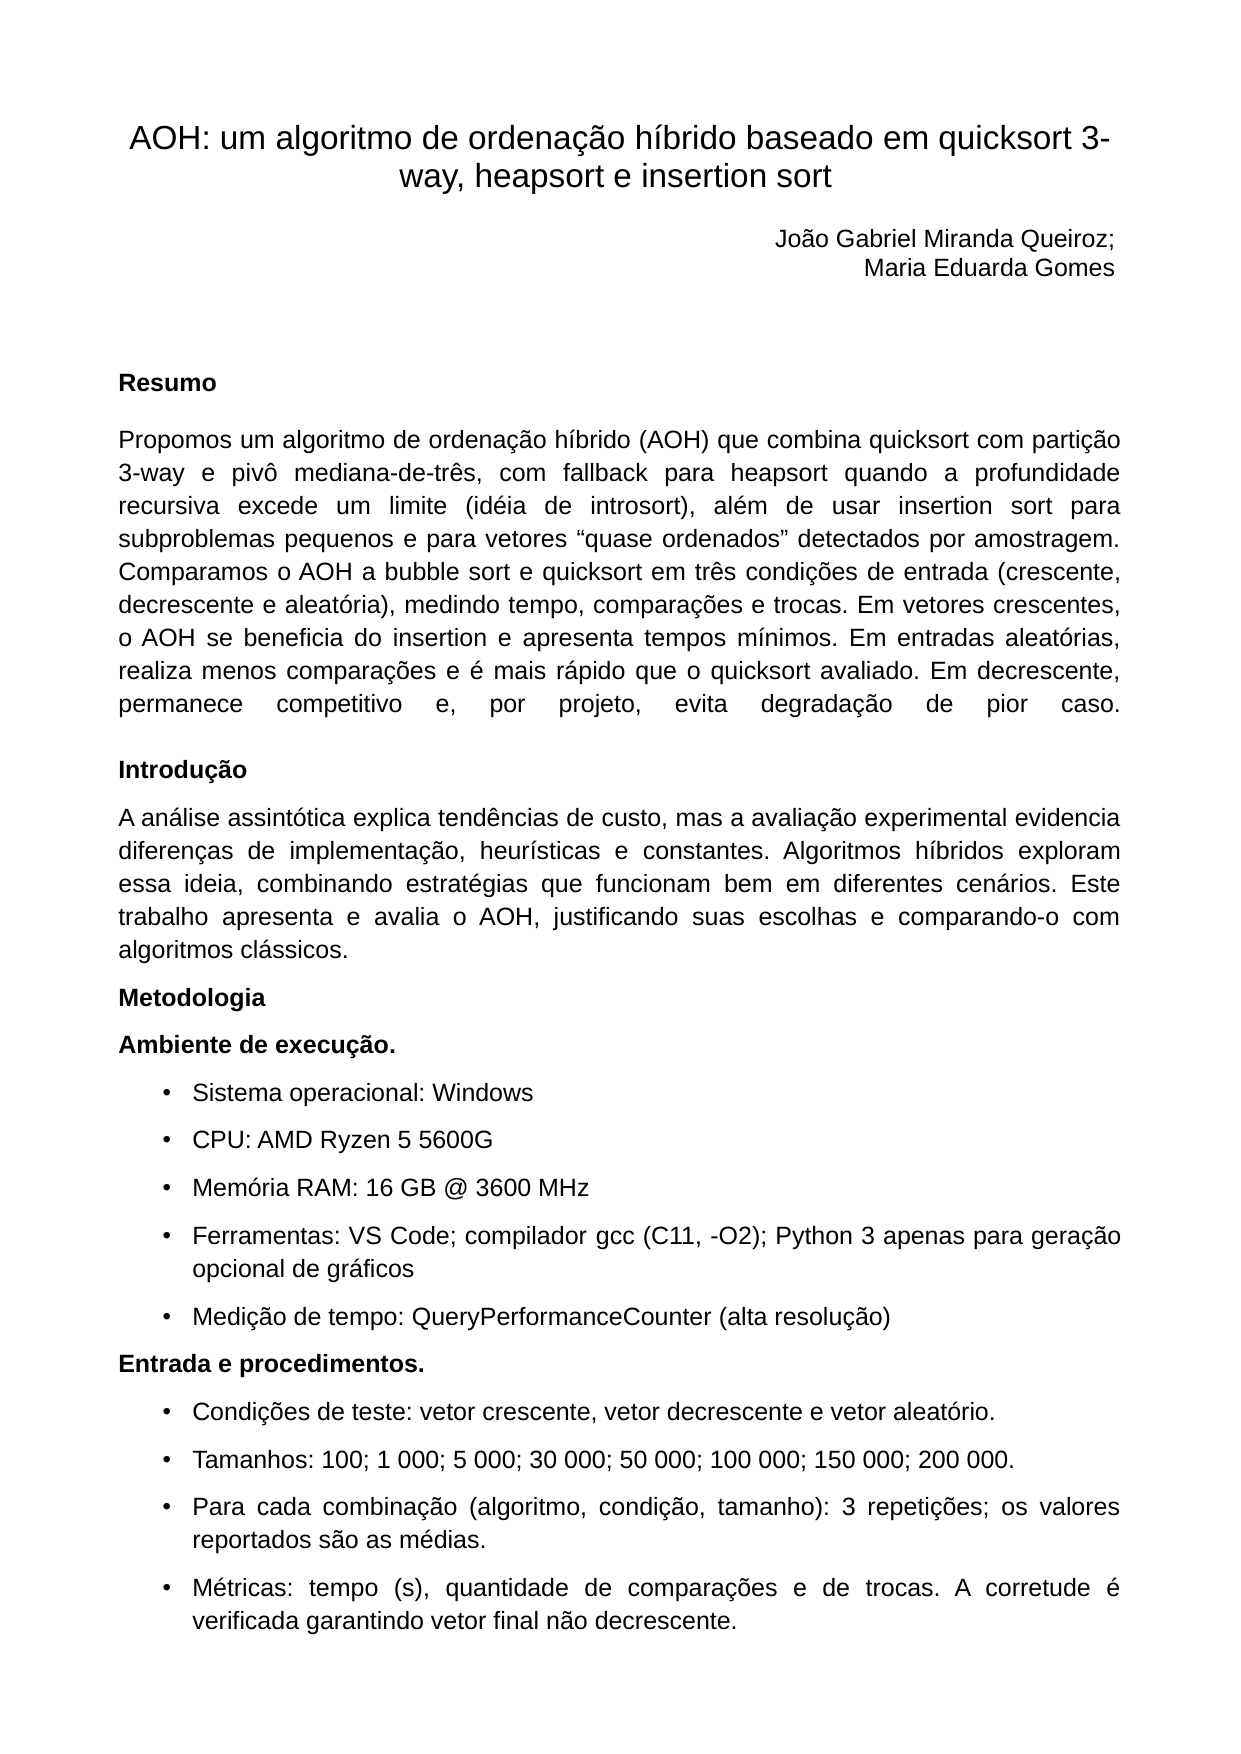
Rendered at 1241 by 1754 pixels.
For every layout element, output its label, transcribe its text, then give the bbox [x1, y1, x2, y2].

text Ambiente de execução. [118, 1030, 1122, 1059]
text AOH: um algoritmo de ordenação híbrido baseado em quicksort 3-way, heapsort e insertion sort [118, 118, 1122, 195]
list Ferramentas: VS Code; compilador gcc (C11, -O2); Python 3 apenas para geração opcional de gráficos [162, 1221, 1122, 1283]
list CPU: AMD Ryzen 5 5600G [162, 1125, 1122, 1154]
text Propomos um algoritmo de ordenação híbrido (AOH) que combina quicksort com partição 3-way e pivô mediana-de-três, com fallback para heapsort quando a profundidade recursiva excede um limite (idéia de introsort), além de usar insertion sort para subproblemas pequenos e para vetores “quase ordenados” detectados por amostragem. Comparamos o AOH a bubble sort e quicksort em três condições de entrada (crescente, decrescente e aleatória), medindo tempo, comparações e trocas. Em vetores crescentes, o AOH se beneficia do insertion e apresenta tempos mínimos. Em entradas aleatórias, realiza menos comparações e é mais rápido que o quicksort avaliado. Em decrescente, permanece competitivo e, por projeto, evita degradação de pior caso. Introdução [118, 425, 1122, 784]
list Medição de tempo: QueryPerformanceCounter (alta resolução) [162, 1302, 1122, 1330]
list Métricas: tempo (s), quantidade de comparações e de trocas. A corretude é verificada garantindo vetor final não decrescente. [162, 1573, 1122, 1635]
list Condições de teste: vetor crescente, vetor decrescente e vetor aleatório. [162, 1397, 1122, 1426]
text João Gabriel Miranda Queiroz; Maria Eduarda Gomes [118, 195, 1122, 281]
list Para cada combinação (algoritmo, condição, tamanho): 3 repetições; os valores reportados são as médias. [162, 1492, 1122, 1554]
list Tamanhos: 100; 1 000; 5 000; 30 000; 50 000; 100 000; 150 000; 200 000. [162, 1444, 1122, 1473]
text A análise assintótica explica tendências de custo, mas a avaliação experimental evidencia diferenças de implementação, heurísticas e constantes. Algoritmos híbridos exploram essa ideia, combinando estratégias que funcionam bem em diferentes cenários. Este trabalho apresenta e avalia o AOH, justificando suas escolhas e comparando-o com algoritmos clássicos. [118, 803, 1122, 964]
text Entrada e procedimentos. [118, 1349, 1122, 1378]
list Memória RAM: 16 GB @ 3600 MHz [162, 1173, 1122, 1202]
subtitle Metodologia [118, 982, 1122, 1011]
text Resumo [118, 339, 1122, 396]
list Sistema operacional: Windows [162, 1078, 1122, 1107]
